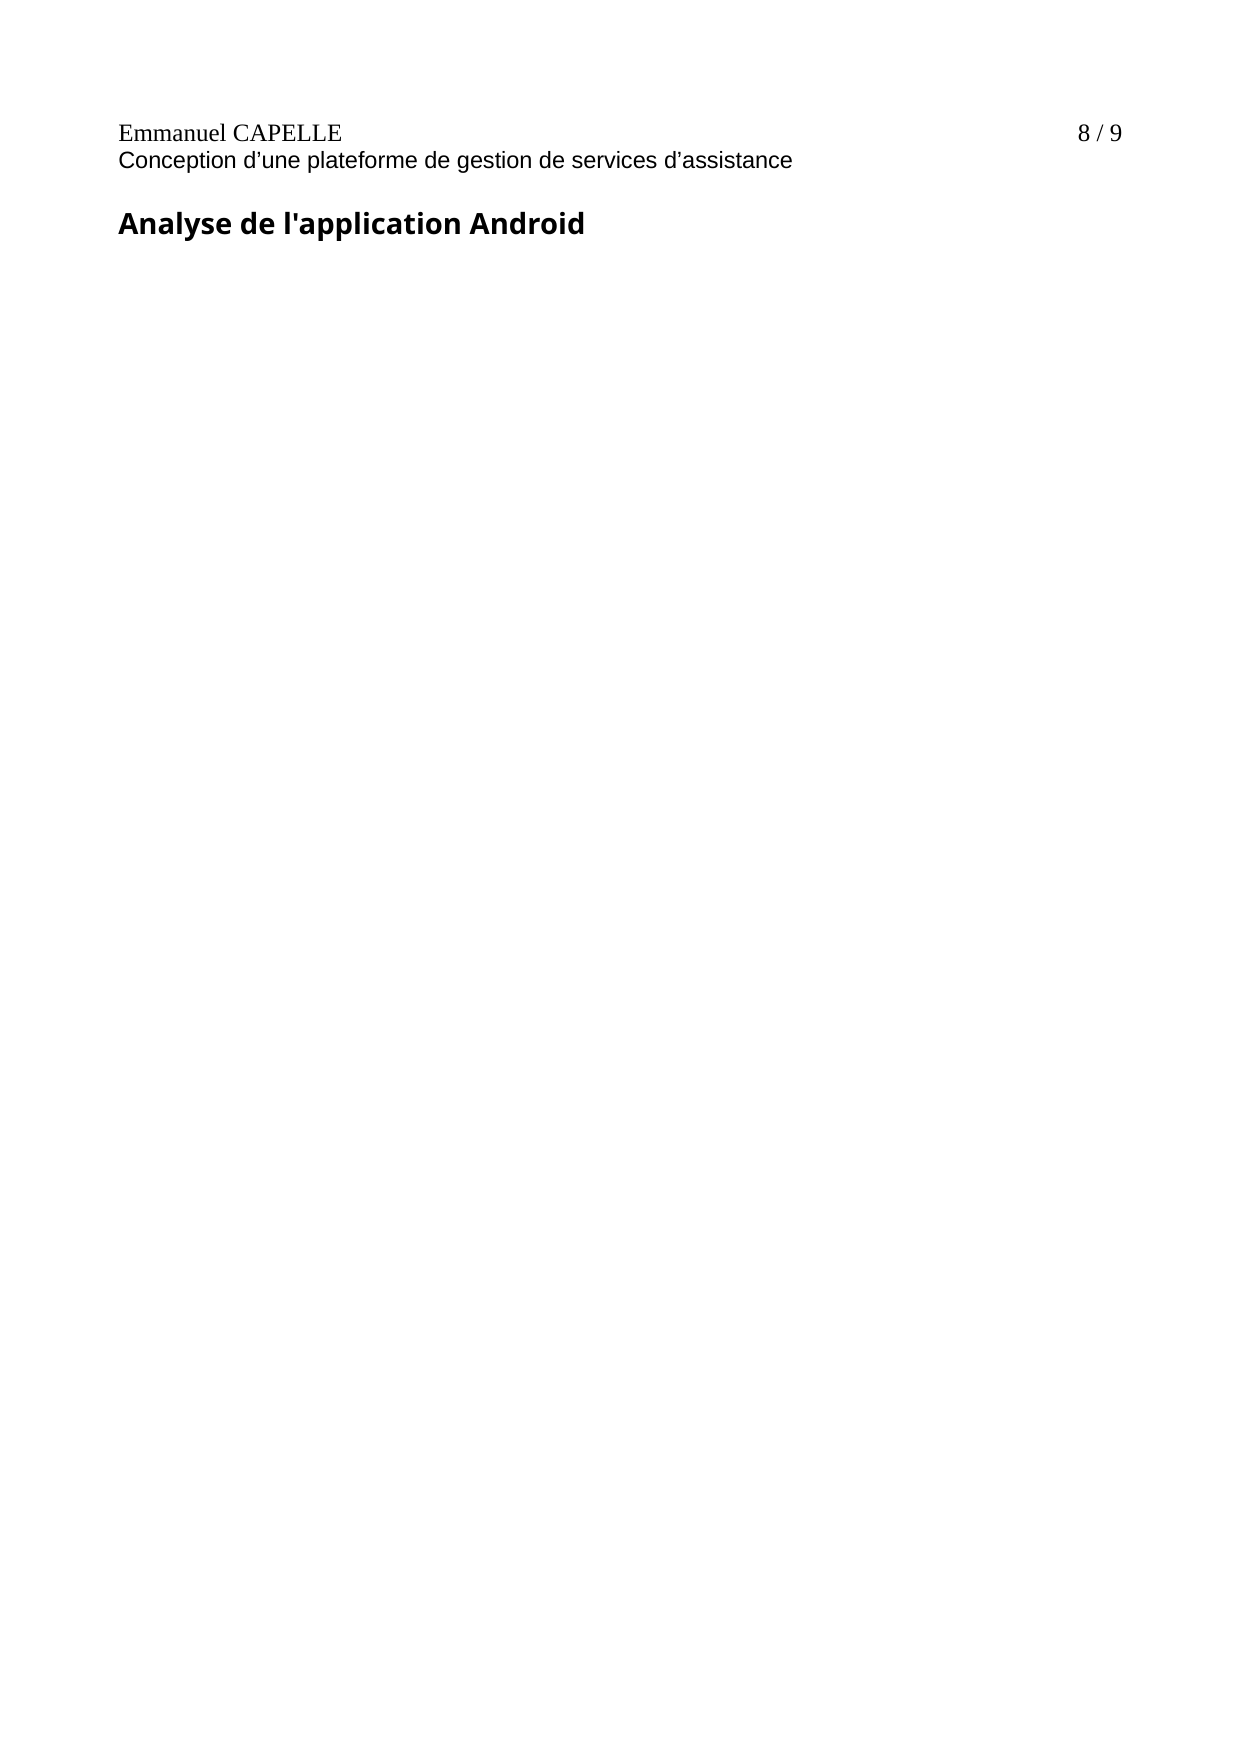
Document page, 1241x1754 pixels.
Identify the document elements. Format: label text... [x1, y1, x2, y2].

subtitle Analyse de l'application Android [118, 203, 1122, 243]
